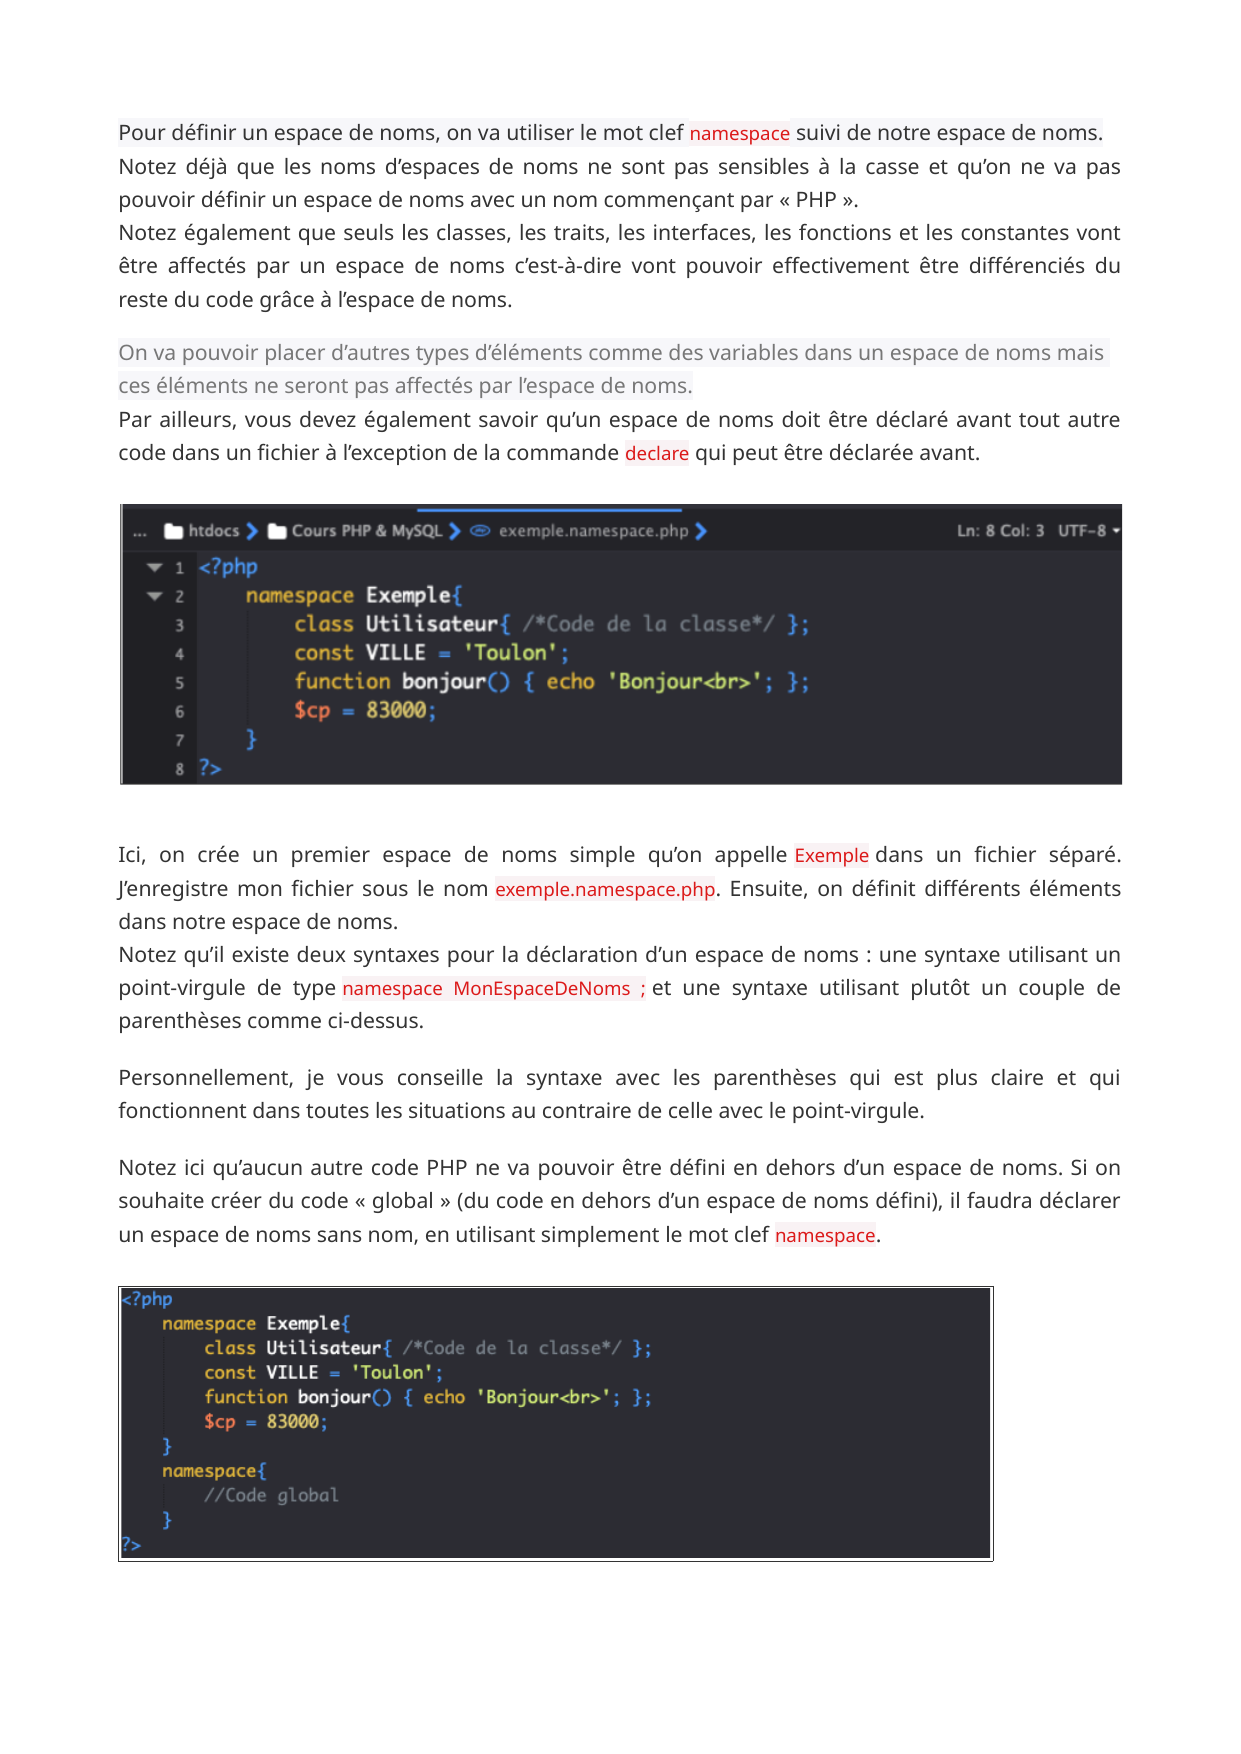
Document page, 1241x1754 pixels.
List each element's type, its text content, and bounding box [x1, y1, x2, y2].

text Par ailleurs, vous devez également savoir qu’un espace de noms doit être déclaré avant tout autre code dans un fichier à l’exception de la commande declare qui peut être déclarée avant. [118, 404, 1122, 467]
picture [118, 504, 1123, 787]
text Notez ici qu’aucun autre code PHP ne va pouvoir être défini en dehors d’un espace de noms. Si on souhaite créer du code « global » (du code en dehors d’un espace de noms défini), il faudra déclarer un espace de noms sans nom, en utilisant simplement le mot clef namespace. [118, 1153, 1122, 1248]
text Pour définir un espace de noms, on va utiliser le mot clef namespace suivi de notre espace de noms. [118, 118, 1122, 147]
text Notez également que seuls les classes, les traits, les interfaces, les fonctions et les constantes vont être affectés par un espace de noms c’est-à-dire vont pouvoir effectivement être différenciés du reste du code grâce à l’espace de noms. [118, 218, 1122, 313]
picture [121, 1288, 990, 1558]
text On va pouvoir placer d’autres types d’éléments comme des variables dans un espace de noms mais ces éléments ne seront pas affectés par l’espace de noms. [118, 338, 1122, 400]
text Notez déjà que les noms d’espaces de noms ne sont pas sensibles à la casse et qu’on ne va pas pouvoir définir un espace de noms avec un nom commençant par « PHP ». [118, 151, 1122, 213]
text Notez qu’il existe deux syntaxes pour la déclaration d’un espace de noms : une syntaxe utilisant un point-virgule de type namespace MonEspaceDeNoms ; et une syntaxe utilisant plutôt un couple de parenthèses comme ci-dessus. [118, 940, 1122, 1035]
text Ici, on crée un premier espace de noms simple qu’on appelle Exemple dans un fichier séparé. J’enregistre mon fichier sous le nom exemple.namespace.php. Ensuite, on définit différents éléments dans notre espace de noms. [118, 840, 1122, 936]
text Personnellement, je vous conseille la syntaxe avec les parenthèses qui est plus claire et qui fonctionnent dans toutes les situations au contraire de celle avec le point-virgule. [118, 1063, 1122, 1125]
